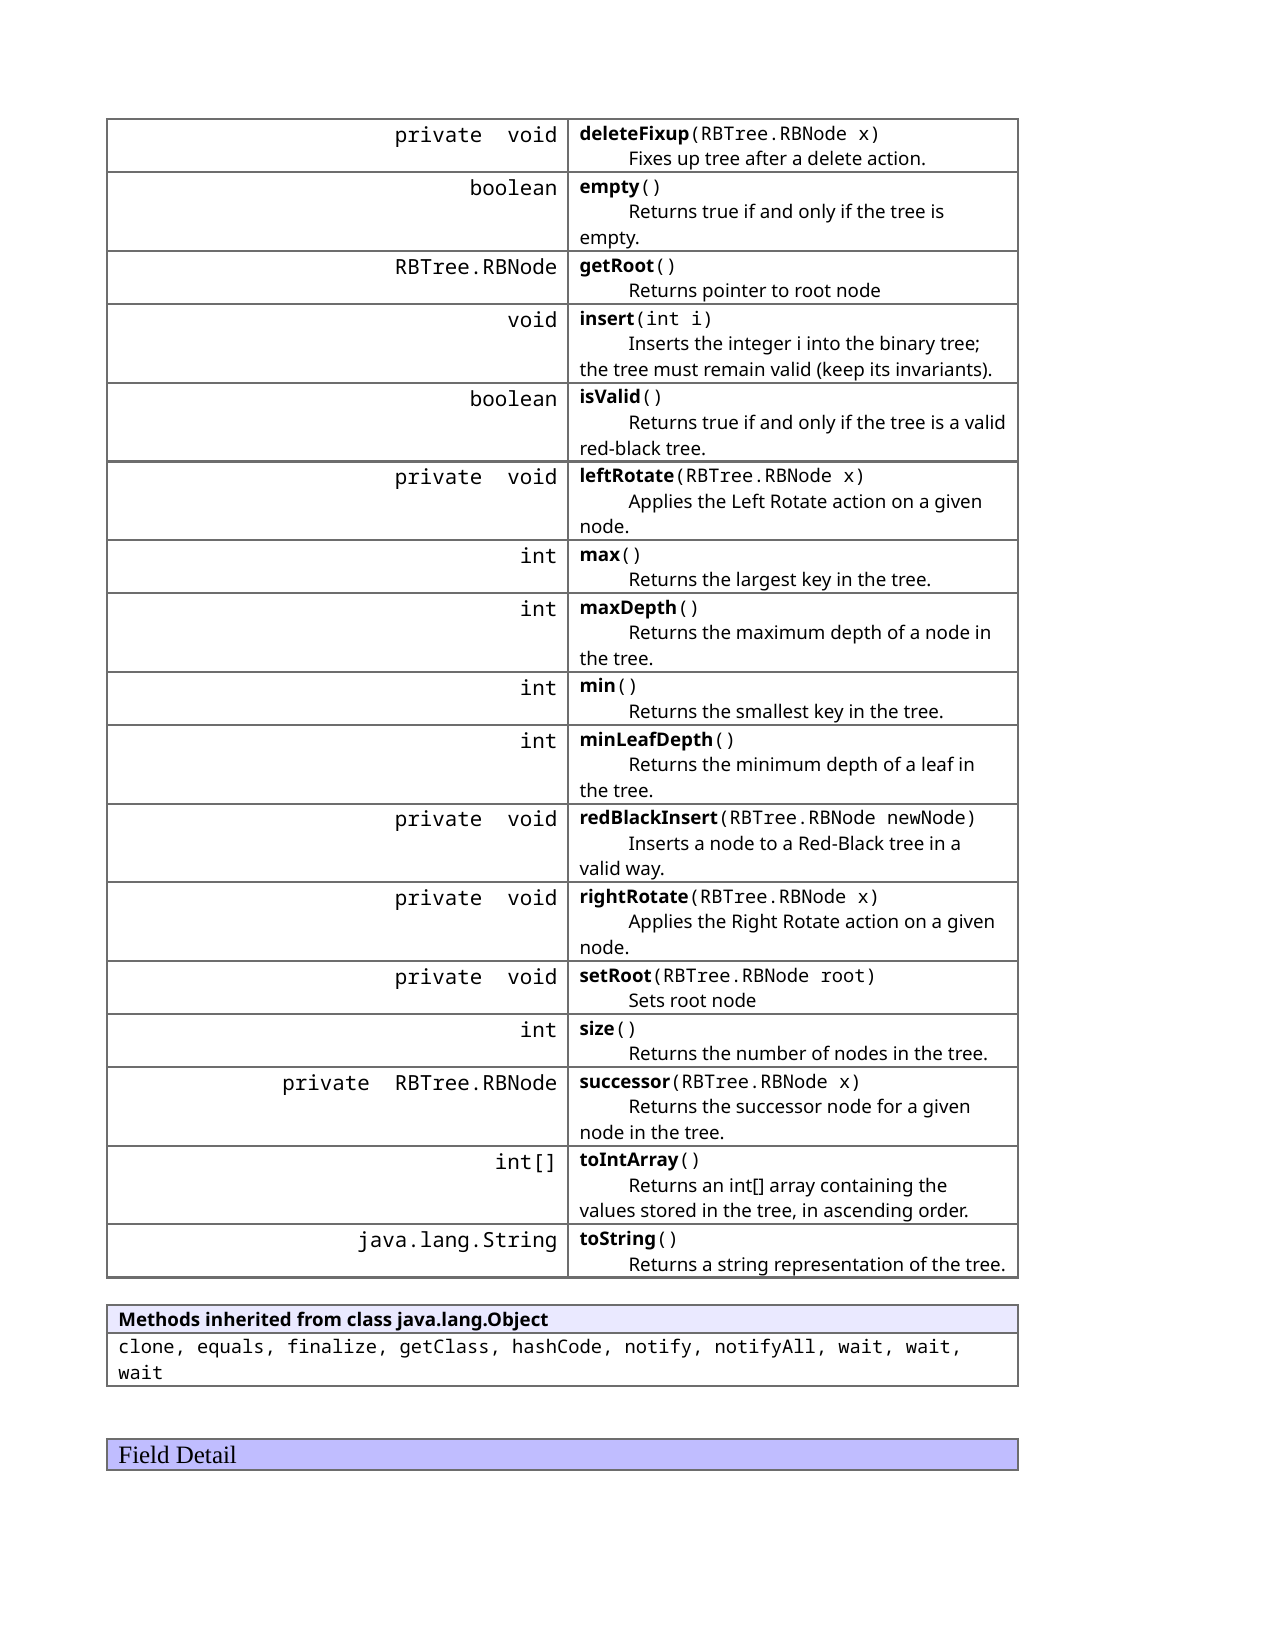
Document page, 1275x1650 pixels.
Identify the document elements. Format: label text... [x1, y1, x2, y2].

table_cell redBlackInsert(RBTree.RBNode newNode) Inserts a node to a Red-Black tree in a valid way. [569, 805, 1017, 881]
table_cell minLeafDepth() Returns the minimum depth of a leaf in the tree. [569, 726, 1017, 802]
table_cell size() Returns the number of nodes in the tree. [569, 1015, 1017, 1066]
table_cell int [108, 726, 567, 802]
table_cell int [108, 541, 567, 592]
table_cell int [108, 673, 567, 724]
table_cell isValid() Returns true if and only if the tree is a valid red-black tree. [569, 384, 1017, 460]
table_cell setRoot(RBTree.RBNode root) Sets root node [569, 962, 1017, 1013]
table_cell deleteFixup(RBTree.RBNode x) Fixes up tree after a delete action. [569, 120, 1017, 171]
table_cell private void [108, 120, 567, 171]
table_cell empty() Returns true if and only if the tree is empty. [569, 173, 1017, 250]
table_cell private void [108, 463, 567, 539]
table_cell successor(RBTree.RBNode x) Returns the successor node for a given node in the tree. [569, 1068, 1017, 1145]
table_cell getRoot() Returns pointer to root node [569, 252, 1017, 303]
table_cell clone, equals, finalize, getClass, hashCode, notify, notifyAll, wait, wait, wait [108, 1334, 1017, 1385]
table_cell maxDepth() Returns the maximum depth of a node in the tree. [569, 594, 1017, 671]
table_header Methods inherited from class java.lang.Object [108, 1306, 1017, 1332]
table_cell int[] [108, 1147, 567, 1223]
table_cell leftRotate(RBTree.RBNode x) Applies the Left Rotate action on a given node. [569, 463, 1017, 539]
table_cell java.lang.String [108, 1225, 567, 1276]
table_cell toString() Returns a string representation of the tree. [569, 1225, 1017, 1276]
table_cell private void [108, 805, 567, 881]
table_cell insert(int i) Inserts the integer i into the binary tree; the tree must remain valid (keep its invariants). [569, 305, 1017, 382]
table_cell private void [108, 883, 567, 960]
table_cell int [108, 1015, 567, 1066]
table_cell RBTree.RBNode [108, 252, 567, 303]
table_cell private RBTree.RBNode [108, 1068, 567, 1145]
table_cell int [108, 594, 567, 671]
table_cell min() Returns the smallest key in the tree. [569, 673, 1017, 724]
table_cell boolean [108, 173, 567, 250]
table_cell boolean [108, 384, 567, 460]
table_cell private void [108, 962, 567, 1013]
table_header Field Detail [108, 1440, 1017, 1469]
table_cell toIntArray() Returns an int[] array containing the values stored in the tree, in ascending order. [569, 1147, 1017, 1223]
table_cell max() Returns the largest key in the tree. [569, 541, 1017, 592]
table_cell rightRotate(RBTree.RBNode x) Applies the Right Rotate action on a given node. [569, 883, 1017, 960]
table_cell void [108, 305, 567, 382]
